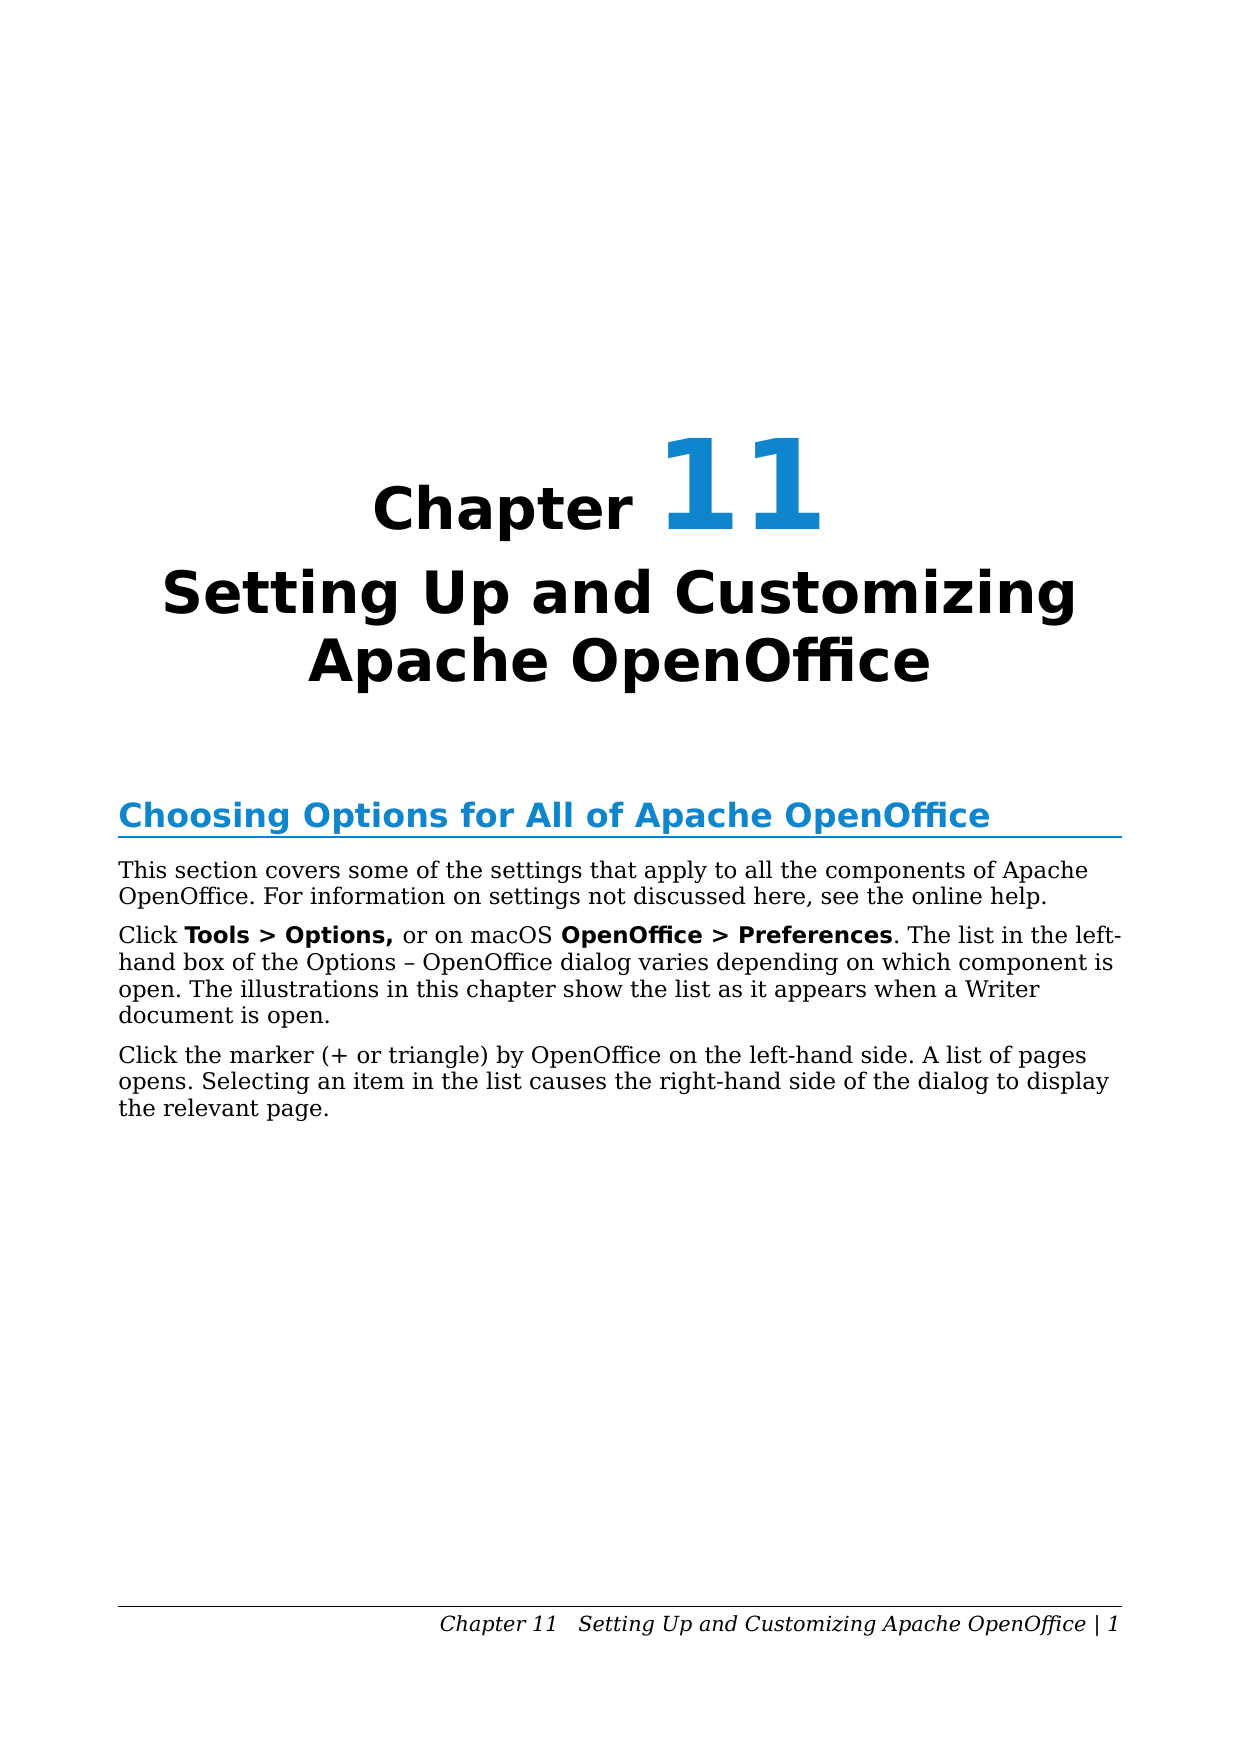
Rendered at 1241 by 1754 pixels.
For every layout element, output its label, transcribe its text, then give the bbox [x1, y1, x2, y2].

subtitle Chapter 11 Setting Up and Customizing Apache OpenOffice [118, 413, 1122, 695]
subtitle Choosing Options for All of Apache OpenOffice [118, 797, 1122, 836]
text Click the marker (+ or triangle) by OpenOffice on the left-hand side. A list of pages opens. Selecting an item in the list causes the right-hand side of the dialog to display the relevant page. [118, 1042, 1122, 1122]
text This section covers some of the settings that apply to all the components of Apache OpenOffice. For information on settings not discussed here, see the online help. [118, 857, 1122, 910]
text Click Tools > Options, or on macOS OpenOffice > Preferences. The list in the left-hand box of the Options – OpenOffice dialog varies depending on which component is open. The illustrations in this chapter show the list as it appears when a Writer document is open. [118, 923, 1122, 1029]
